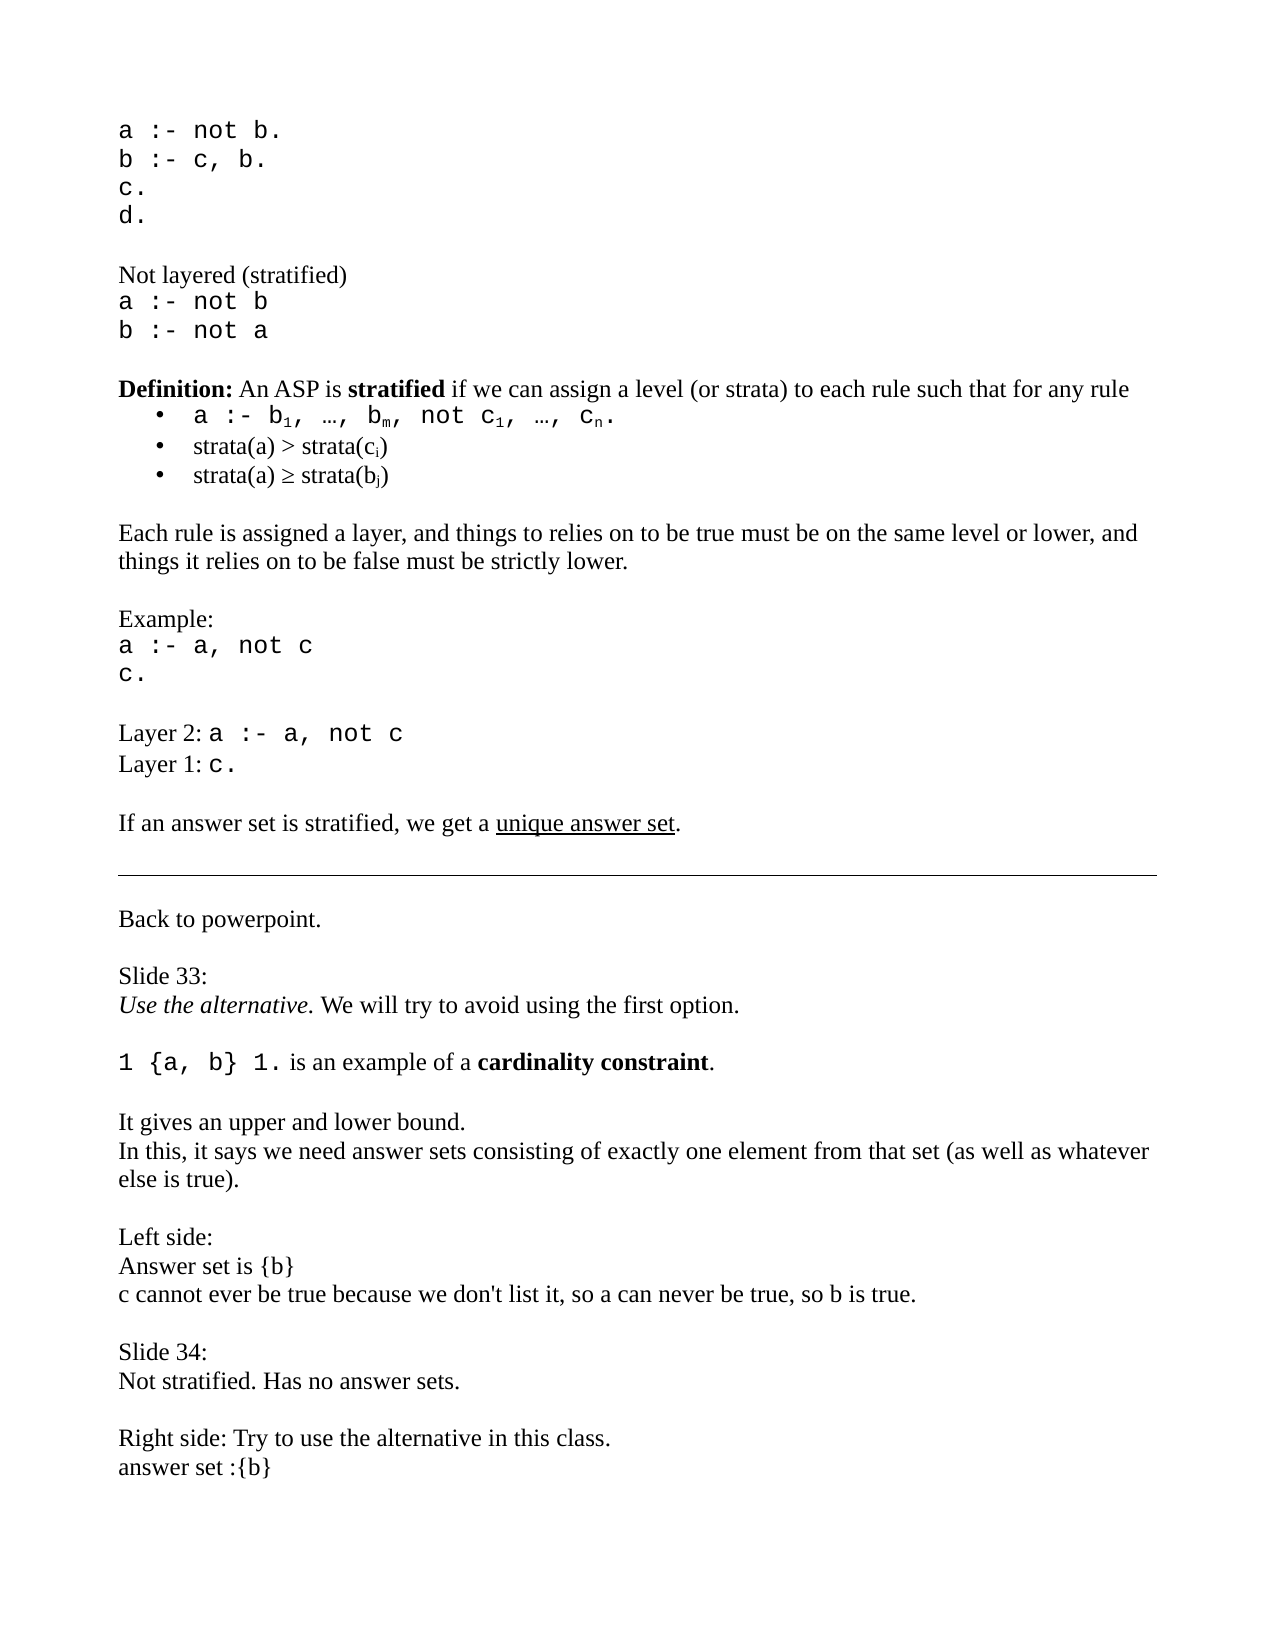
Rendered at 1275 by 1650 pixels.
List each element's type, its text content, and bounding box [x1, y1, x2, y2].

text d. [118, 203, 1157, 231]
text Slide 33: [118, 961, 1157, 990]
text Each rule is assigned a layer, and things to relies on to be true must be on the same level or lower, and things it relies on to be false must be strictly lower. [118, 518, 1157, 575]
text a :- a, not c [118, 633, 1157, 661]
text It gives an upper and lower bound. [118, 1107, 1157, 1136]
text Slide 34: [118, 1337, 1157, 1366]
text If an answer set is stratified, we get a unique answer set. [118, 808, 1157, 837]
list strata(a) ≥ strata(bj) [156, 460, 1157, 489]
text Answer set is {b} [118, 1251, 1157, 1279]
text b :- not a [118, 317, 1157, 346]
text a :- not b [118, 289, 1157, 317]
text a :- not b. [118, 118, 1157, 146]
text Definition: An ASP is stratified if we can assign a level (or strata) to each rule such that for any rule [118, 374, 1157, 403]
list strata(a) > strata(ci) [156, 431, 1157, 460]
text Not layered (stratified) [118, 260, 1157, 289]
text answer set :{b} [118, 1452, 1157, 1481]
text In this, it says we need answer sets consisting of exactly one element from that set (as well as whatever else is true). [118, 1136, 1157, 1193]
text Layer 2: a :- a, not c [118, 718, 1157, 749]
text Not stratified. Has no answer sets. [118, 1366, 1157, 1394]
text Example: [118, 604, 1157, 633]
text b :- c, b. [118, 146, 1157, 175]
text Back to powerpoint. [118, 904, 1157, 932]
text Use the alternative. We will try to avoid using the first option. [118, 990, 1157, 1019]
text Layer 1: c. [118, 749, 1157, 780]
text Left side: [118, 1222, 1157, 1251]
text c. [118, 175, 1157, 203]
text Right side: Try to use the alternative in this class. [118, 1423, 1157, 1452]
list a :- b1, …, bm, not c1, …, cn. [156, 403, 1157, 431]
text c cannot ever be true because we don't list it, so a can never be true, so b is true. [118, 1279, 1157, 1308]
text c. [118, 661, 1157, 689]
text 1 {a, b} 1. is an example of a cardinality constraint. [118, 1047, 1157, 1078]
